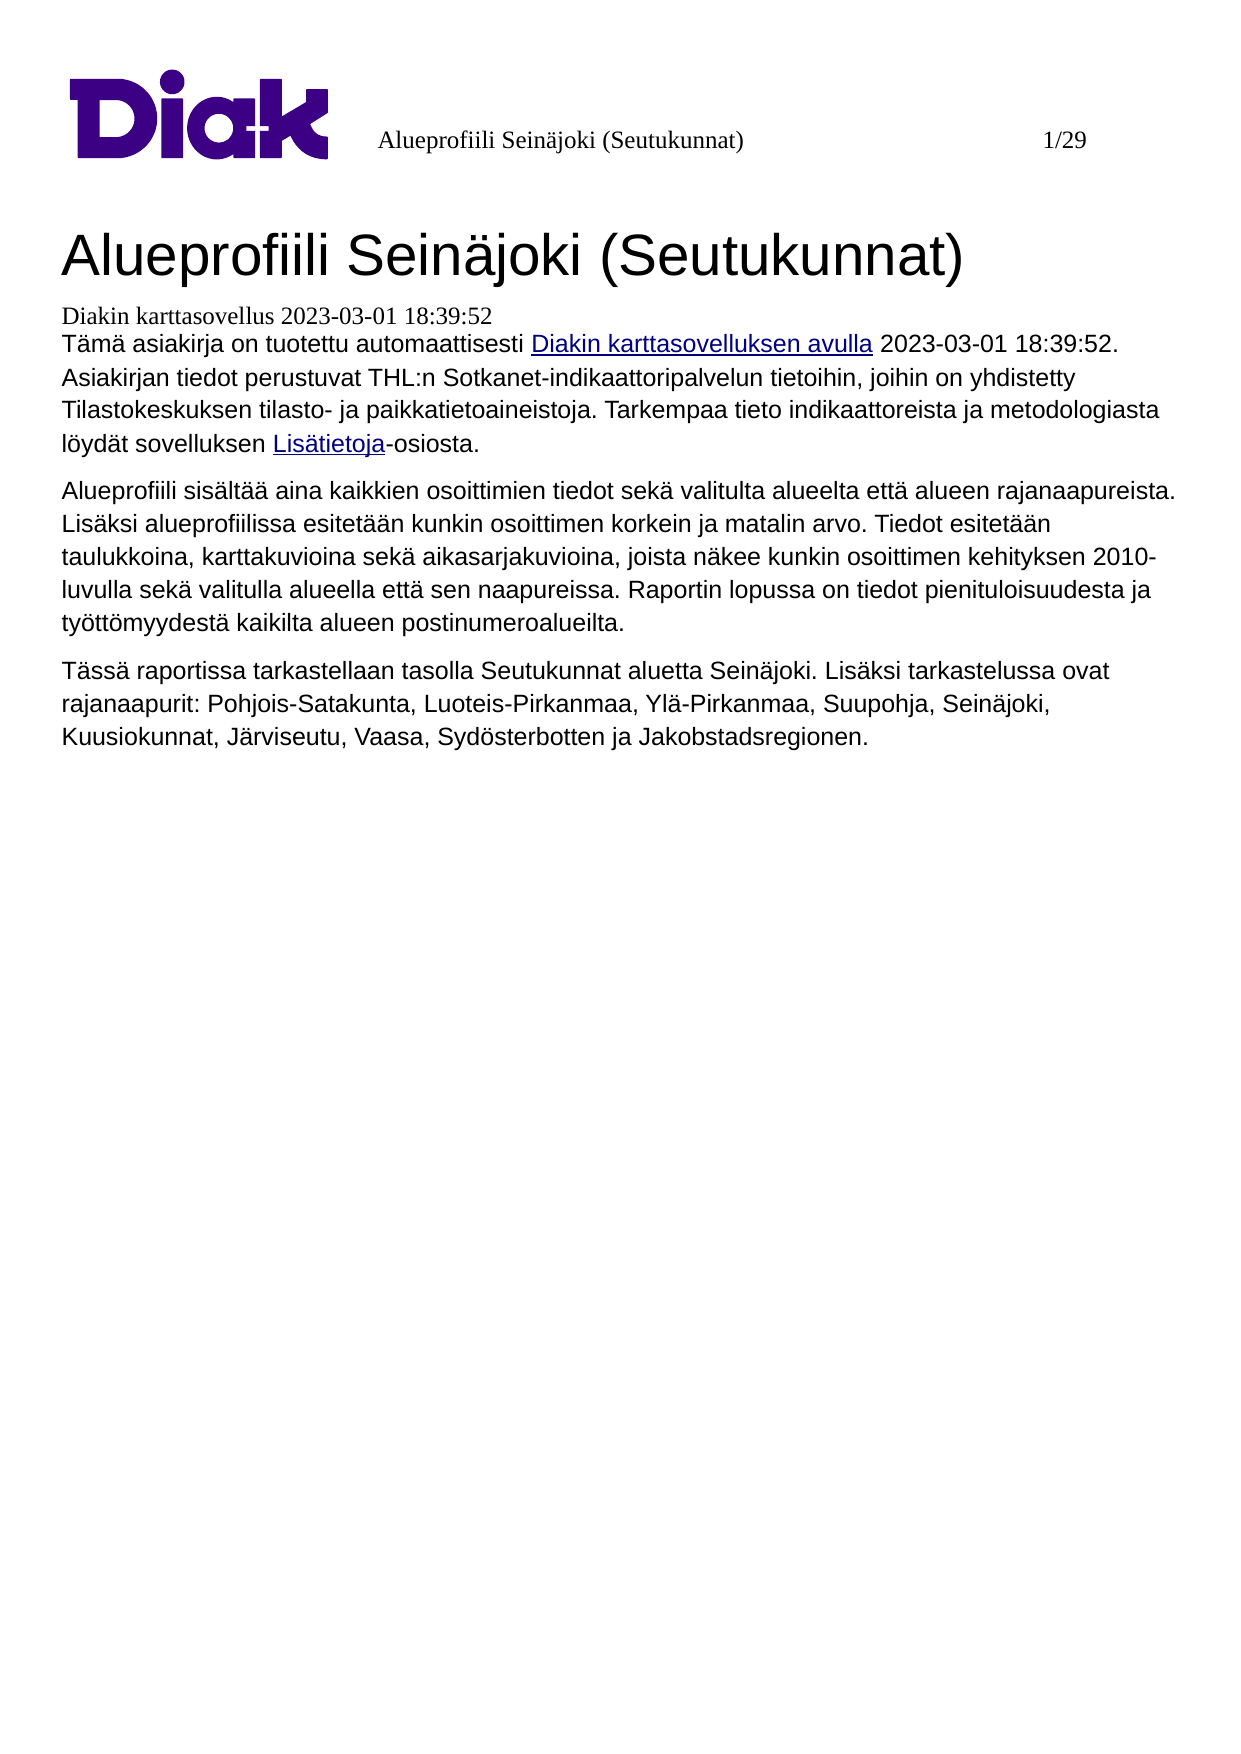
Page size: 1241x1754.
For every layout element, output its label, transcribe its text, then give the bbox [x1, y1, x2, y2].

text Tämä asiakirja on tuotettu automaattisesti Diakin karttasovelluksen avulla 2023-03-01 18:39:52. Asiakirjan tiedot perustuvat THL:n Sotkanet-indikaattoripalvelun tietoihin, joihin on yhdistetty Tilastokeskuksen tilasto- ja paikkatietoaineistoja. Tarkempaa tieto indikaattoreista ja metodologiasta löydät sovelluksen Lisätietoja-osiosta. [61, 329, 1179, 457]
text Diakin karttasovellus 2023-03-01 18:39:52 [61, 301, 1179, 329]
title Alueprofiili Seinäjoki (Seutukunnat) [61, 221, 1179, 288]
text Tässä raportissa tarkastellaan tasolla Seutukunnat aluetta Seinäjoki. Lisäksi tarkastelussa ovat rajanaapurit: Pohjois-Satakunta, Luoteis-Pirkanmaa, Ylä-Pirkanmaa, Suupohja, Seinäjoki, Kuusiokunnat, Järviseutu, Vaasa, Sydösterbotten ja Jakobstadsregionen. [61, 656, 1179, 751]
text Alueprofiili sisältää aina kaikkien osoittimien tiedot sekä valitulta alueelta että alueen rajanaapureista. Lisäksi alueprofiilissa esitetään kunkin osoittimen korkein ja matalin arvo. Tiedot esitetään taulukkoina, karttakuvioina sekä aikasarjakuvioina, joista näkee kunkin osoittimen kehityksen 2010-luvulla sekä valitulla alueella että sen naapureissa. Raportin lopussa on tiedot pienituloisuudesta ja työttömyydestä kaikilta alueen postinumeroalueilta. [61, 476, 1179, 637]
